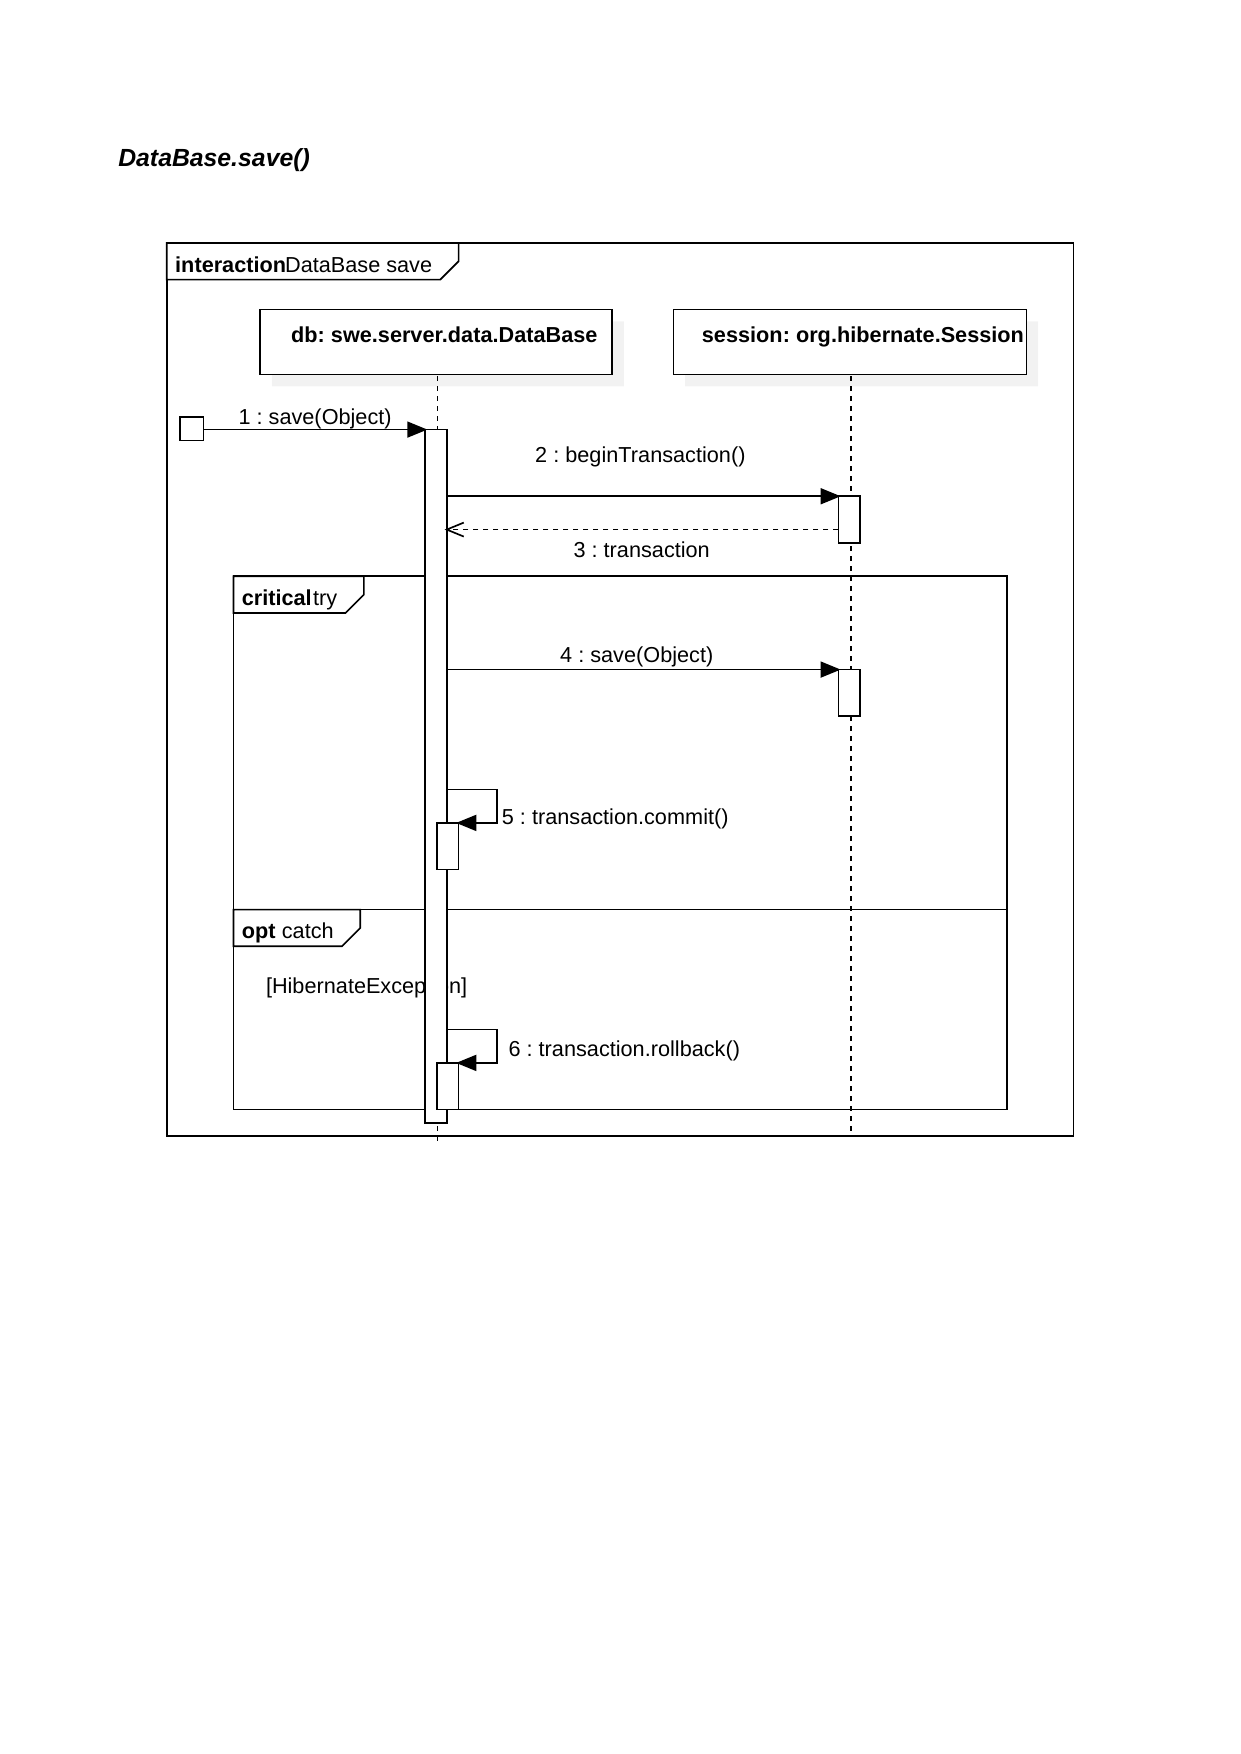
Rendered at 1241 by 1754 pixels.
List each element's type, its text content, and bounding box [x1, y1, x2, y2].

subtitle DataBase.save() [118, 143, 1122, 172]
